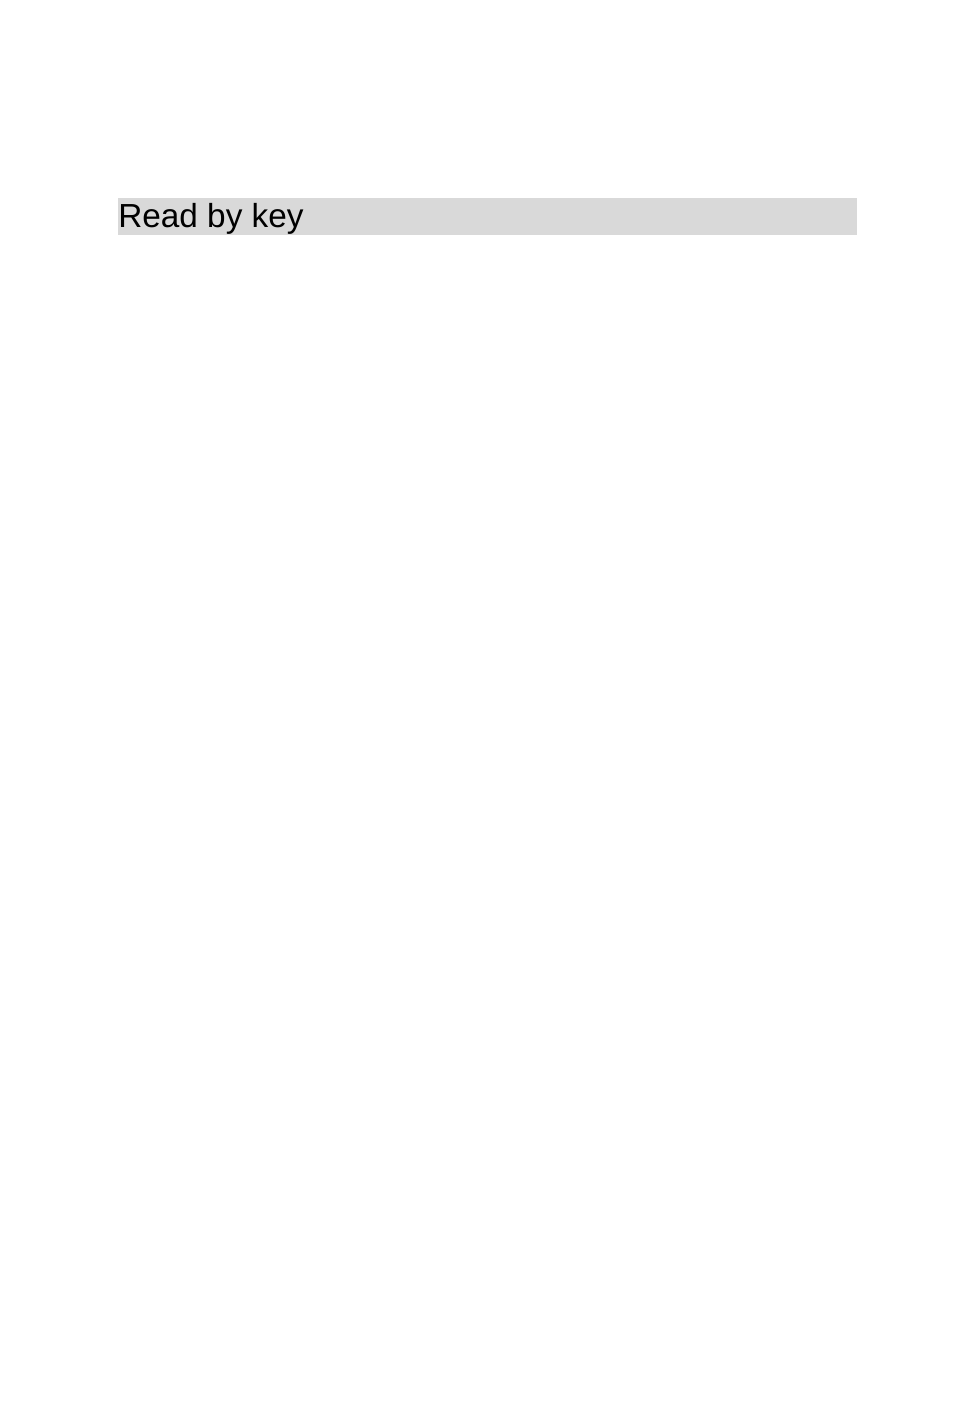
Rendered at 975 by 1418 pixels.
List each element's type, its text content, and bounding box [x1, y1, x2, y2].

subtitle Read by key [118, 198, 857, 235]
